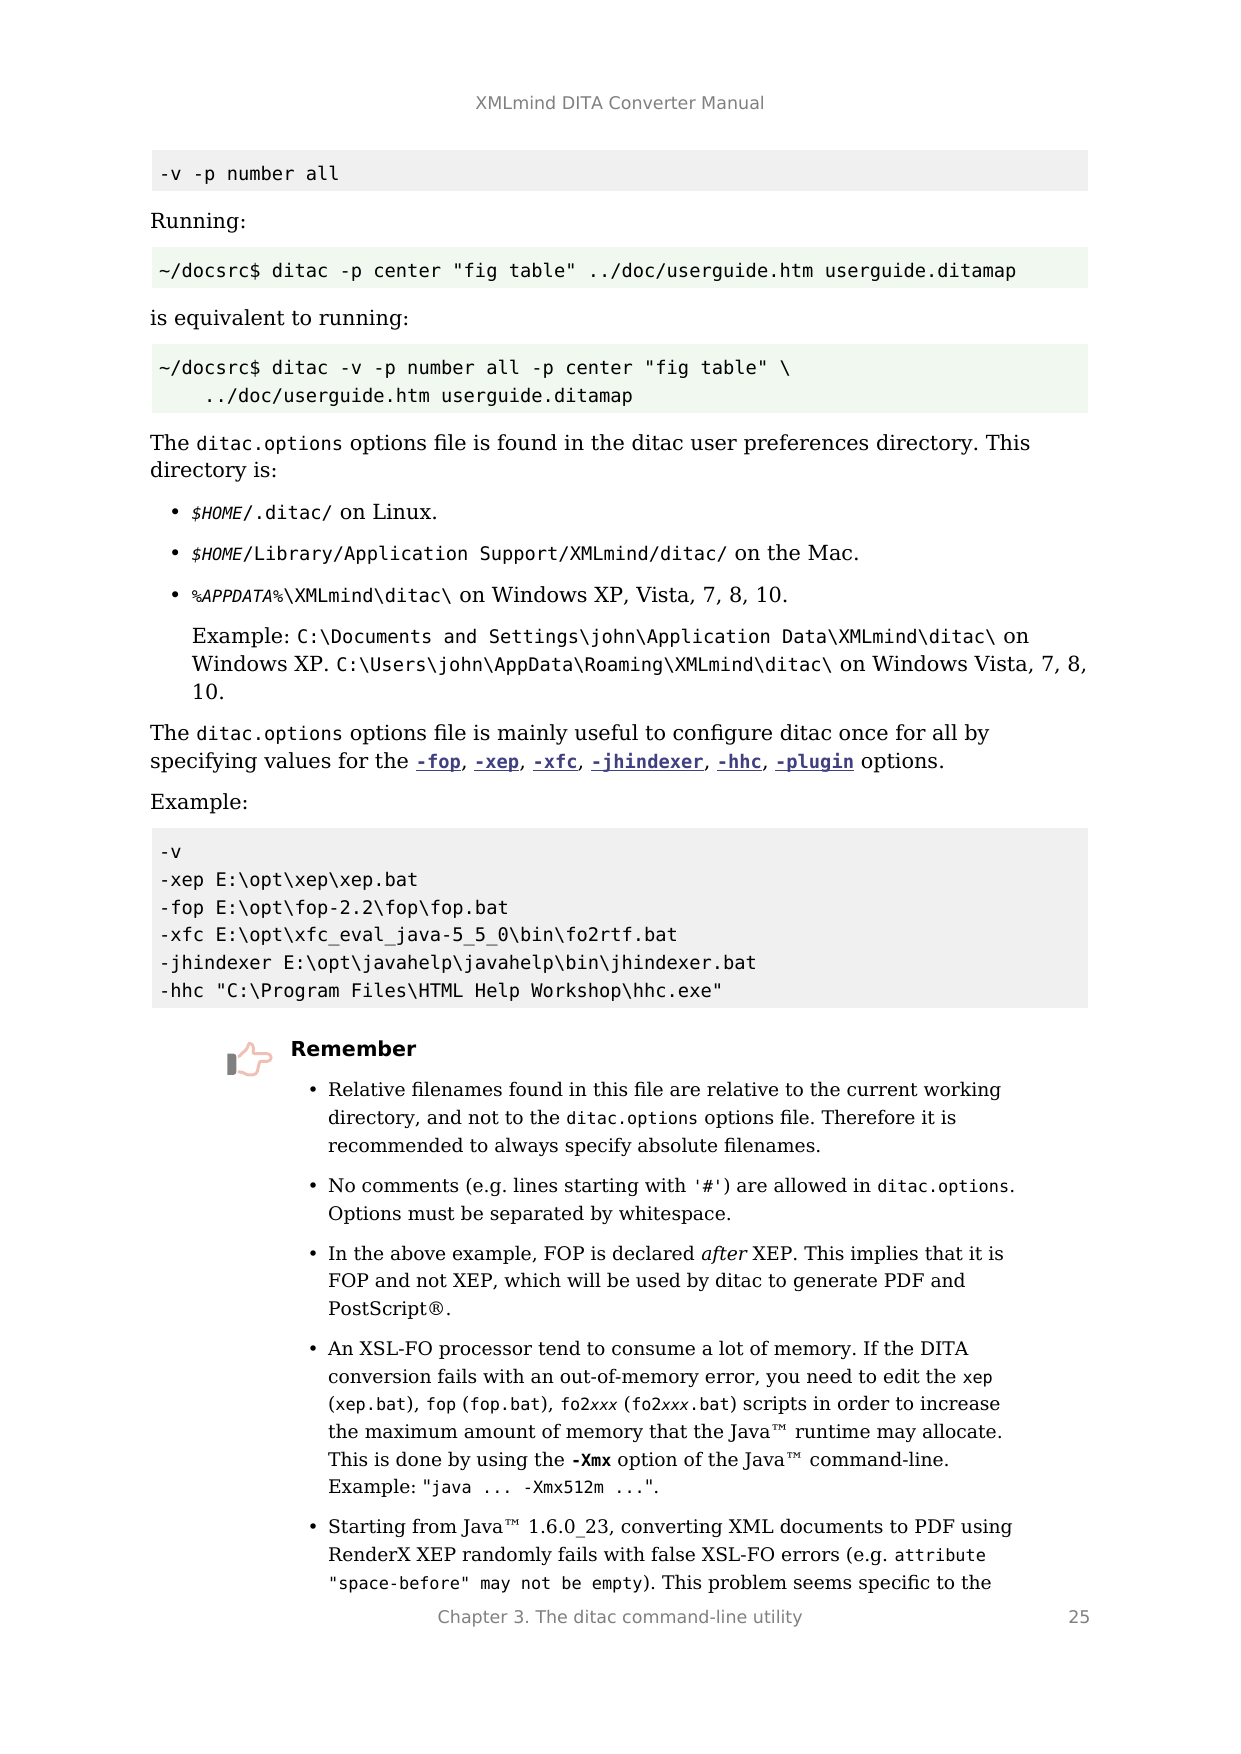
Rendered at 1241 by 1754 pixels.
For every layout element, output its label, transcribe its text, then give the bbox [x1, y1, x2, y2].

table_header [225, 1036, 290, 1594]
table_header Remember Relative filenames found in this file are relative to the current working directory, and not to the ditac.options options file. Therefore it is recommended to always specify absolute filenames. No comments (e.g. lines starting with '#') are allowed in ditac.options. Options must be separated by whitespace. In the above example, FOP is declared after XEP. This implies that it is FOP and not XEP, which will be used by ditac to generate PDF and PostScript®. An XSL-FO processor tend to consume a lot of memory. If the DITA conversion fails with an out-of-memory error, you need to edit the xep (xep.bat), fop (fop.bat), fo2xxx (fo2xxx.bat) scripts in order to increase the maximum amount of memory that the Java™ runtime may allocate. This is done by using the -Xmx option of the Java™ command-line. Example: "java ... -Xmx512m ...". Starting from Java™ 1.6.0_23, converting XML documents to PDF using RenderX XEP randomly fails with false XSL-FO errors (e.g. attribute "space-before" may not be empty). This problem seems specific to the [290, 1036, 1015, 1594]
list $HOME/Library/Application Support/XMLmind/ditac/ on the Mac. [150, 538, 1090, 566]
text The ditac.options options file is found in the ditac user preferences directory. This directory is: [150, 427, 1090, 483]
text The ditac.options options file is mainly useful to configure ditac once for all by specifying values for the -fop, -xep, -xfc, -jhindexer, -hhc, -plugin options. [150, 718, 1090, 773]
text ~/docsrc$ ditac -v -p number all -p center "fig table" \ ../doc/userguide.htm userguide.ditamap [152, 344, 1088, 413]
text is equivalent to running: [150, 302, 1090, 330]
text ~/docsrc$ ditac -p center "fig table" ../doc/userguide.htm userguide.ditamap [152, 247, 1088, 288]
list %APPDATA%\XMLmind\ditac\ on Windows XP, Vista, 7, 8, 10. [150, 579, 1090, 607]
list Example: C:\Documents and Settings\john\Application Data\XMLmind\ditac\ on Windows XP. C:\Users\john\AppData\Roaming\XMLmind\ditac\ on Windows Vista, 7, 8, 10. [150, 621, 1090, 704]
list $HOME/.ditac/ on Linux. [150, 496, 1090, 524]
text -v -p number all [152, 150, 1088, 191]
text Running: [150, 205, 1090, 233]
text Example: [150, 787, 1090, 814]
text -v -xep E:\opt\xep\xep.bat -fop E:\opt\fop-2.2\fop\fop.bat -xfc E:\opt\xfc_eval_java-5_5_0\bin\fo2rtf.bat -jhindexer E:\opt\javahelp\javahelp\bin\jhindexer.bat -hhc "C:\Program Files\HTML Help Workshop\hhc.exe" [152, 828, 1088, 1008]
